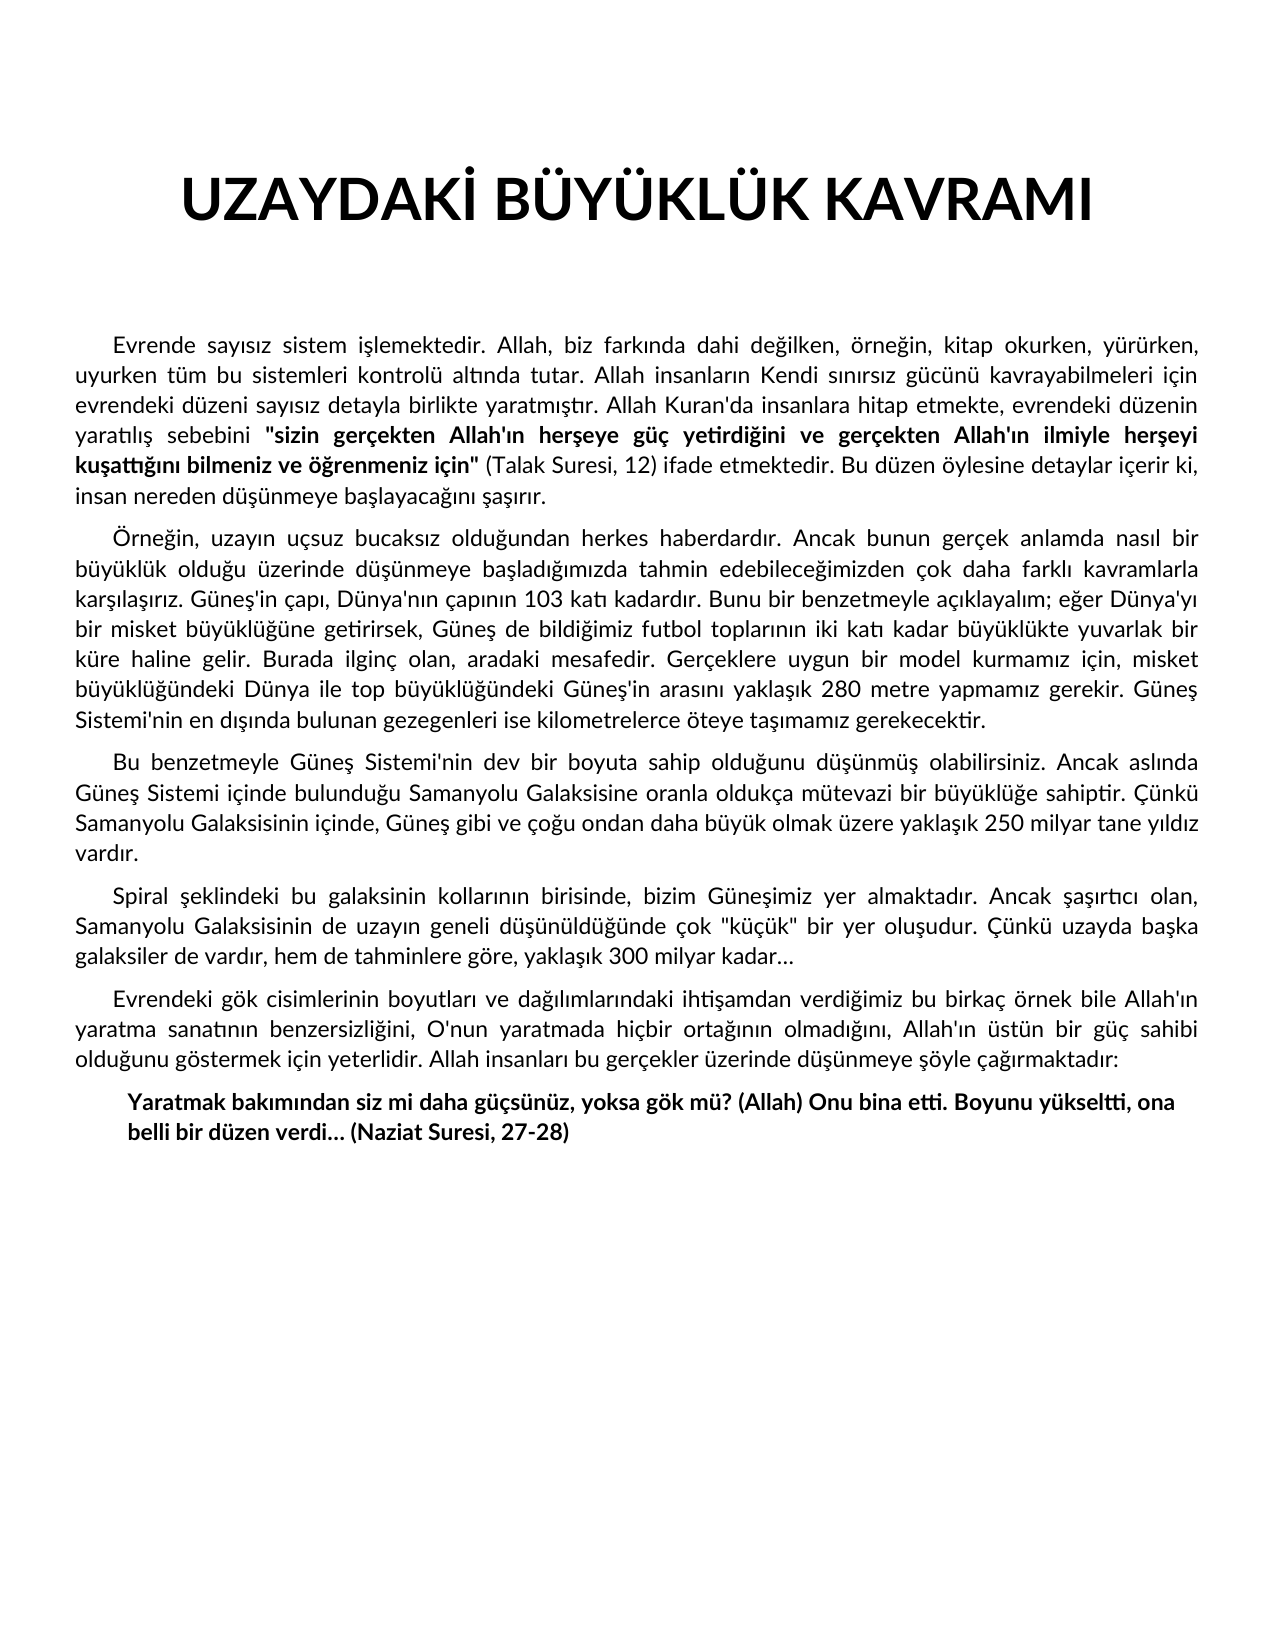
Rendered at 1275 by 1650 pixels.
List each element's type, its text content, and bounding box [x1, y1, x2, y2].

text Evrende sayısız sistem işlemektedir. Allah, biz farkında dahi değilken, örneğin, kitap okurken, yürürken, uyurken tüm bu sistemleri kontrolü altında tutar. Allah insanların Kendi sınırsız gücünü kavrayabilmeleri için evrendeki düzeni sayısız detayla birlikte yaratmıştır. Allah Kuran'da insanlara hitap etmekte, evrendeki düzenin yaratılış sebebini "sizin gerçekten Allah'ın herşeye güç yetirdiğini ve gerçekten Allah'ın ilmiyle herşeyi kuşattığını bilmeniz ve öğrenmeniz için" (Talak Suresi, 12) ifade etmektedir. Bu düzen öylesine detaylar içerir ki, insan nereden düşünmeye başlayacağını şaşırır. [75, 330, 1200, 509]
text Spiral şeklindeki bu galaksinin kollarının birisinde, bizim Güneşimiz yer almaktadır. Ancak şaşırtıcı olan, Samanyolu Galaksisinin de uzayın geneli düşünüldüğünde çok "küçük" bir yer oluşudur. Çünkü uzayda başka galaksiler de vardır, hem de tahminlere göre, yaklaşık 300 milyar kadar… [75, 881, 1200, 969]
text Bu benzetmeyle Güneş Sistemi'nin dev bir boyuta sahip olduğunu düşünmüş olabilirsiniz. Ancak aslında Güneş Sistemi içinde bulunduğu Samanyolu Galaksisine oranla oldukça mütevazi bir büyüklüğe sahiptir. Çünkü Samanyolu Galaksisinin içinde, Güneş gibi ve çoğu ondan daha büyük olmak üzere yaklaşık 250 milyar tane yıldız vardır. [75, 748, 1200, 866]
text Yaratmak bakımından siz mi daha güçsünüz, yoksa gök mü? (Allah) Onu bina etti. Boyunu yükseltti, ona belli bir düzen verdi… (Naziat Suresi, 27-28) [127, 1088, 1177, 1145]
text Evrendeki gök cisimlerinin boyutları ve dağılımlarındaki ihtişamdan verdiğimiz bu birkaç örnek bile Allah'ın yaratma sanatının benzersizliğini, O'nun yaratmada hiçbir ortağının olmadığını, Allah'ın üstün bir güç sahibi olduğunu göstermek için yeterlidir. Allah insanları bu gerçekler üzerinde düşünmeye şöyle çağırmaktadır: [75, 984, 1200, 1072]
text Örneğin, uzayın uçsuz bucaksız olduğundan herkes haberdardır. Ancak bunun gerçek anlamda nasıl bir büyüklük olduğu üzerinde düşünmeye başladığımızda tahmin edebileceğimizden çok daha farklı kavramlarla karşılaşırız. Güneş'in çapı, Dünya'nın çapının 103 katı kadardır. Bunu bir benzetmeyle açıklayalım; eğer Dünya'yı bir misket büyüklüğüne getirirsek, Güneş de bildiğimiz futbol toplarının iki katı kadar büyüklükte yuvarlak bir küre haline gelir. Burada ilginç olan, aradaki mesafedir. Gerçeklere uygun bir model kurmamız için, misket büyüklüğündeki Dünya ile top büyüklüğündeki Güneş'in arasını yaklaşık 280 metre yapmamız gerekir. Güneş Sistemi'nin en dışında bulunan gezegenleri ise kilometrelerce öteye taşımamız gerekecektir. [75, 524, 1200, 733]
subtitle UZAYDAKİ BÜYÜKLÜK KAVRAMI [75, 162, 1200, 232]
